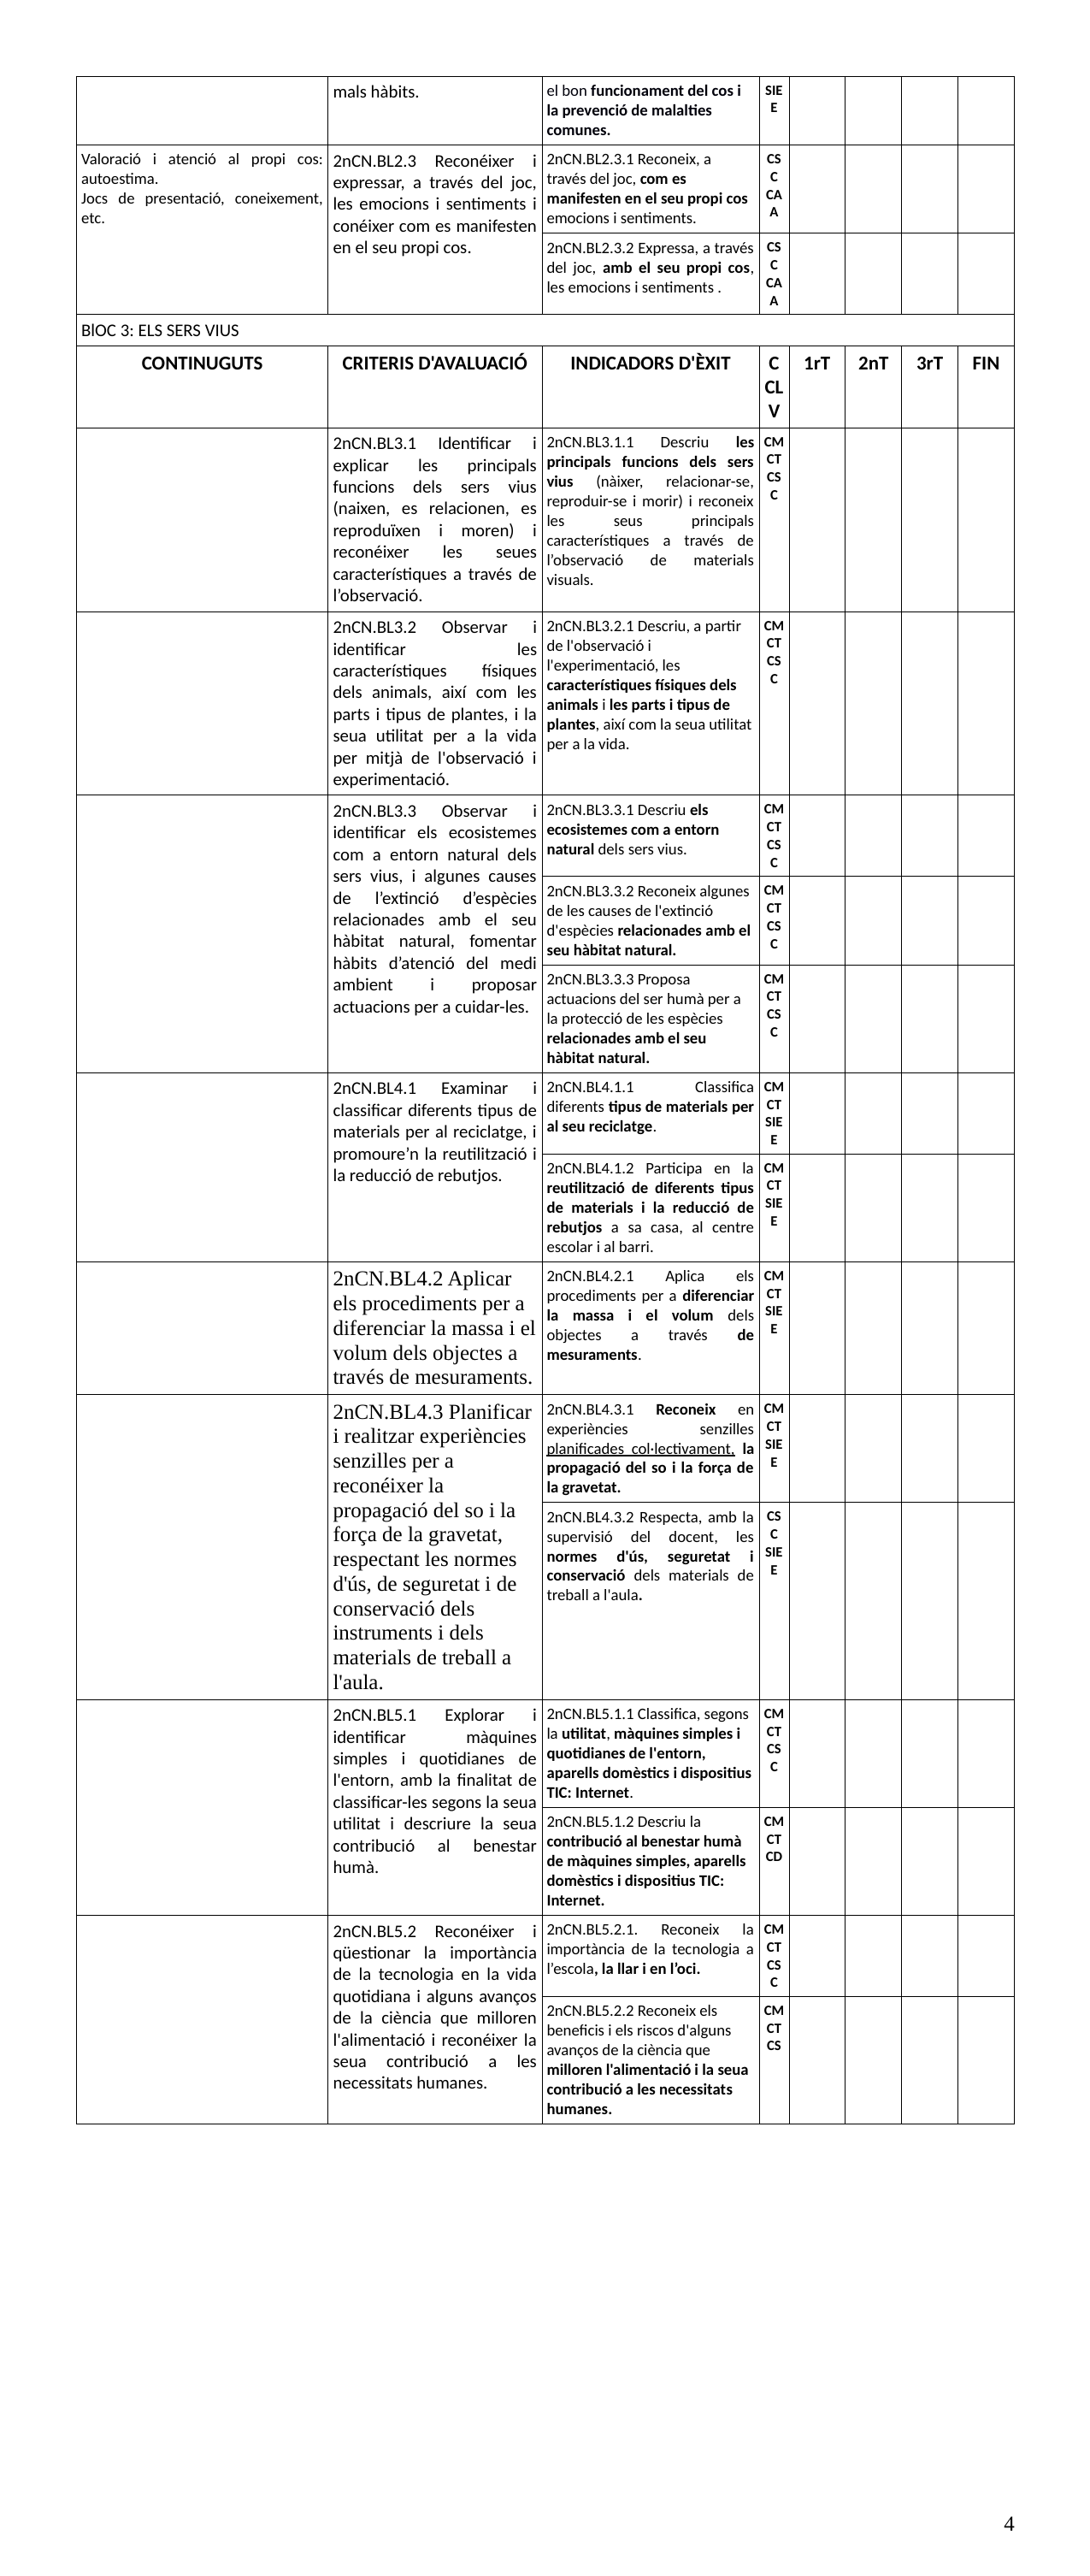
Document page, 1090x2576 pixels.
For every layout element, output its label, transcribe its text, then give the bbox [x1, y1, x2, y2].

table_cell [790, 428, 845, 611]
table_cell 2nCN.BL4.3.2 Respecta, amb la supervisió del docent, les normes d'ús, seguretat i conservació dels materials de treball a l'aula. [543, 1503, 759, 1699]
table_cell 2nCN.BL4.2.1 Aplica els procediments per a diferenciar la massa i el volum dels objectes a través de mesuraments. [543, 1262, 759, 1394]
table_cell 2nCN.BL3.3.3 Proposa actuacions del ser humà per a la protecció de les espècies relacionades amb el seu hàbitat natural. [543, 966, 759, 1072]
table_cell 2nCN.BL3.3 Observar i identificar els ecosistemes com a entorn natural dels sers vius, i algunes causes de l’extinció d’espècies relacionades amb el seu hàbitat natural, fomentar hàbits d’atenció del medi ambient i proposar actuacions per a cuidar-les. [328, 795, 542, 1072]
table_cell [902, 612, 957, 795]
table_cell 2nCN.BL4.1 Examinar i classificar diferents tipus de materials per al reciclatge, i promoure’n la reutilització i la reducció de rebutjos. [328, 1073, 542, 1261]
table_cell [790, 77, 845, 145]
table_cell [845, 428, 901, 611]
table_cell 2nCN.BL4.3.1 Reconeix en experiències senzilles planificades col·lectivament, la propagació del so i la força de la gravetat. [543, 1395, 759, 1502]
table_cell [790, 145, 845, 233]
table_cell [845, 1503, 901, 1699]
table_cell 2nCN.BL5.2.2 Reconeix els beneficis i els riscos d'alguns avanços de la ciència que milloren l'alimentació i la seua contribució a les necessitats humanes. [543, 1997, 759, 2124]
table_cell [902, 877, 957, 964]
table_cell CSC CAA [760, 233, 789, 314]
table_cell 2nCN.BL5.1.2 Descriu la contribució al benestar humà de màquines simples, aparells domèstics i dispositius TIC: Internet. [543, 1808, 759, 1915]
table_cell SIEE [760, 77, 789, 145]
table_cell CMCT CSC [760, 1916, 789, 1996]
table_cell [845, 145, 901, 233]
table_cell 2nCN.BL5.1.1 Classifica, segons la utilitat, màquines simples i quotidianes de l'entorn, aparells domèstics i dispositius TIC: Internet. [543, 1700, 759, 1807]
table_cell [902, 1262, 957, 1394]
table_cell [958, 145, 1014, 233]
table_cell 2nCN.BL4.3 Planificar i realitzar experiències senzilles per a reconéixer la propagació del so i la força de la gravetat, respectant les normes d'ús, de seguretat i de conservació dels instruments i dels materials de treball a l'aula. [328, 1395, 542, 1699]
table_cell [77, 1395, 327, 1699]
table_cell [77, 1262, 327, 1394]
table_cell [845, 1262, 901, 1394]
table_cell CMCT CSC [760, 966, 789, 1072]
table_cell [845, 612, 901, 795]
table_cell FIN [958, 346, 1014, 427]
table_cell [790, 1916, 845, 1996]
table_cell [77, 1073, 327, 1261]
table_cell [845, 1916, 901, 1996]
table_cell 2nCN.BL2.3.2 Expressa, a través del joc, amb el seu propi cos, les emocions i sentiments . [543, 233, 759, 314]
table_cell [845, 1700, 901, 1807]
table_cell INDICADORS D'ÈXIT [543, 346, 759, 427]
table_cell Valoració i atenció al propi cos: autoestima. Jocs de presentació, coneixement, etc. [77, 145, 327, 314]
table_cell [845, 1395, 901, 1502]
table_cell CSC SIEE [760, 1503, 789, 1699]
table_cell CMCT CD [760, 1808, 789, 1915]
table_cell [77, 428, 327, 611]
table_cell [958, 1155, 1014, 1261]
table_cell [77, 1700, 327, 1915]
table_cell [958, 877, 1014, 964]
table_cell [790, 233, 845, 314]
table_cell [790, 1700, 845, 1807]
table_cell 2nCN.BL4.2 Aplicar els procediments per a diferenciar la massa i el volum dels objectes a través de mesuraments. [328, 1262, 542, 1394]
table_cell [958, 233, 1014, 314]
table_cell [958, 1395, 1014, 1502]
table_cell CMCT SIEE [760, 1073, 789, 1153]
table_cell [845, 233, 901, 314]
table_cell 2nCN.BL2.3 Reconéixer i expressar, a través del joc, les emocions i sentiments i conéixer com es manifesten en el seu propi cos. [328, 145, 542, 314]
table_cell CONTINUGUTS [77, 346, 327, 427]
table_cell [902, 1700, 957, 1807]
table_cell [790, 966, 845, 1072]
table_cell 2nCN.BL5.1 Explorar i identificar màquines simples i quotidianes de l'entorn, amb la finalitat de classificar-les segons la seua utilitat i descriure la seua contribució al benestar humà. [328, 1700, 542, 1915]
table_cell [958, 1503, 1014, 1699]
table_cell [958, 77, 1014, 145]
table_cell CSC CAA [760, 145, 789, 233]
table_cell [958, 1700, 1014, 1807]
table_cell CMCT CS [760, 1997, 789, 2124]
table_cell 2nCN.BL3.3.1 Descriu els ecosistemes com a entorn natural dels sers vius. [543, 795, 759, 876]
table_cell [790, 1808, 845, 1915]
table_cell [845, 795, 901, 876]
table_cell [77, 795, 327, 1072]
table_cell CMCT SIEE [760, 1262, 789, 1394]
table_cell 3rT [902, 346, 957, 427]
table_cell [790, 1997, 845, 2124]
table_cell [845, 877, 901, 964]
table_cell BlOC 3: ELS SERS VIUS [77, 315, 1014, 346]
table_cell [902, 233, 957, 314]
table_cell CCLV [760, 346, 789, 427]
table_cell [958, 1997, 1014, 2124]
table_cell CRITERIS D'AVALUACIÓ [328, 346, 542, 427]
table_cell 2nCN.BL3.2 Observar i identificar les característiques físiques dels animals, així com les parts i tipus de plantes, i la seua utilitat per a la vida per mitjà de l'observació i experimentació. [328, 612, 542, 795]
table_cell CMCT CSC [760, 1700, 789, 1807]
table_cell [77, 77, 327, 145]
table_cell CMCT CSC [760, 795, 789, 876]
table_cell [902, 1808, 957, 1915]
table_cell 2nCN.BL3.1 Identificar i explicar les principals funcions dels sers vius (naixen, es relacionen, es reproduïxen i moren) i reconéixer les seues característiques a través de l’observació. [328, 428, 542, 611]
table_cell 2nCN.BL4.1.2 Participa en la reutilització de diferents tipus de materials i la reducció de rebutjos a sa casa, al centre escolar i al barri. [543, 1155, 759, 1261]
table_cell [902, 1503, 957, 1699]
table_cell [845, 1155, 901, 1261]
table_cell [958, 1916, 1014, 1996]
table_cell CMCT CSC [760, 428, 789, 611]
table_cell 2nCN.BL4.1.1 Classifica diferents tipus de materials per al seu reciclatge. [543, 1073, 759, 1153]
table_cell [77, 1916, 327, 2124]
table_cell 2nCN.BL3.2.1 Descriu, a partir de l'observació i l'experimentació, les característiques físiques dels animals i les parts i tipus de plantes, així com la seua utilitat per a la vida. [543, 612, 759, 795]
table_cell [790, 1073, 845, 1153]
table_cell [845, 77, 901, 145]
table_cell el bon funcionament del cos i la prevenció de malalties comunes. [543, 77, 759, 145]
table_cell 2nCN.BL5.2 Reconéixer i qüestionar la importància de la tecnologia en la vida quotidiana i alguns avanços de la ciència que milloren l'alimentació i reconéixer la seua contribució a les necessitats humanes. [328, 1916, 542, 2124]
table_cell [958, 428, 1014, 611]
table_cell [902, 795, 957, 876]
table_cell [958, 795, 1014, 876]
table_cell 2nT [845, 346, 901, 427]
table_cell CMCT SIEE [760, 1395, 789, 1502]
table_cell [958, 1808, 1014, 1915]
table_cell 2nCN.BL3.3.2 Reconeix algunes de les causes de l'extinció d'espècies relacionades amb el seu hàbitat natural. [543, 877, 759, 964]
table_cell CMCT CSC [760, 877, 789, 964]
table_cell [958, 966, 1014, 1072]
table_cell [845, 1073, 901, 1153]
table_cell [958, 1262, 1014, 1394]
table_cell [790, 612, 845, 795]
table_cell 2nCN.BL3.1.1 Descriu les principals funcions dels sers vius (nàixer, relacionar-se, reproduir-se i morir) i reconeix les seus principals característiques a través de l’observació de materials visuals. [543, 428, 759, 611]
table_cell [790, 1155, 845, 1261]
table_cell 2nCN.BL5.2.1. Reconeix la importància de la tecnologia a l’escola, la llar i en l’oci. [543, 1916, 759, 1996]
table_cell [790, 1262, 845, 1394]
table_cell [790, 795, 845, 876]
table_cell [958, 612, 1014, 795]
table_cell [902, 428, 957, 611]
table_cell [902, 1155, 957, 1261]
table_cell 1rT [790, 346, 845, 427]
table_cell [790, 877, 845, 964]
table_cell [845, 1997, 901, 2124]
table_cell [902, 1395, 957, 1502]
table_cell CMCT CSC [760, 612, 789, 795]
table_cell [77, 612, 327, 795]
table_cell [902, 1916, 957, 1996]
table_cell [902, 966, 957, 1072]
table_cell [902, 145, 957, 233]
table_cell mals hàbits. [328, 77, 542, 145]
table_cell 2nCN.BL2.3.1 Reconeix, a través del joc, com es manifesten en el seu propi cos emocions i sentiments. [543, 145, 759, 233]
table_cell [845, 1808, 901, 1915]
table_cell [958, 1073, 1014, 1153]
table_cell [790, 1395, 845, 1502]
table_cell [902, 77, 957, 145]
table_cell [902, 1997, 957, 2124]
table_cell CMCT SIEE [760, 1155, 789, 1261]
table_cell [845, 966, 901, 1072]
table_cell [790, 1503, 845, 1699]
table_cell [902, 1073, 957, 1153]
